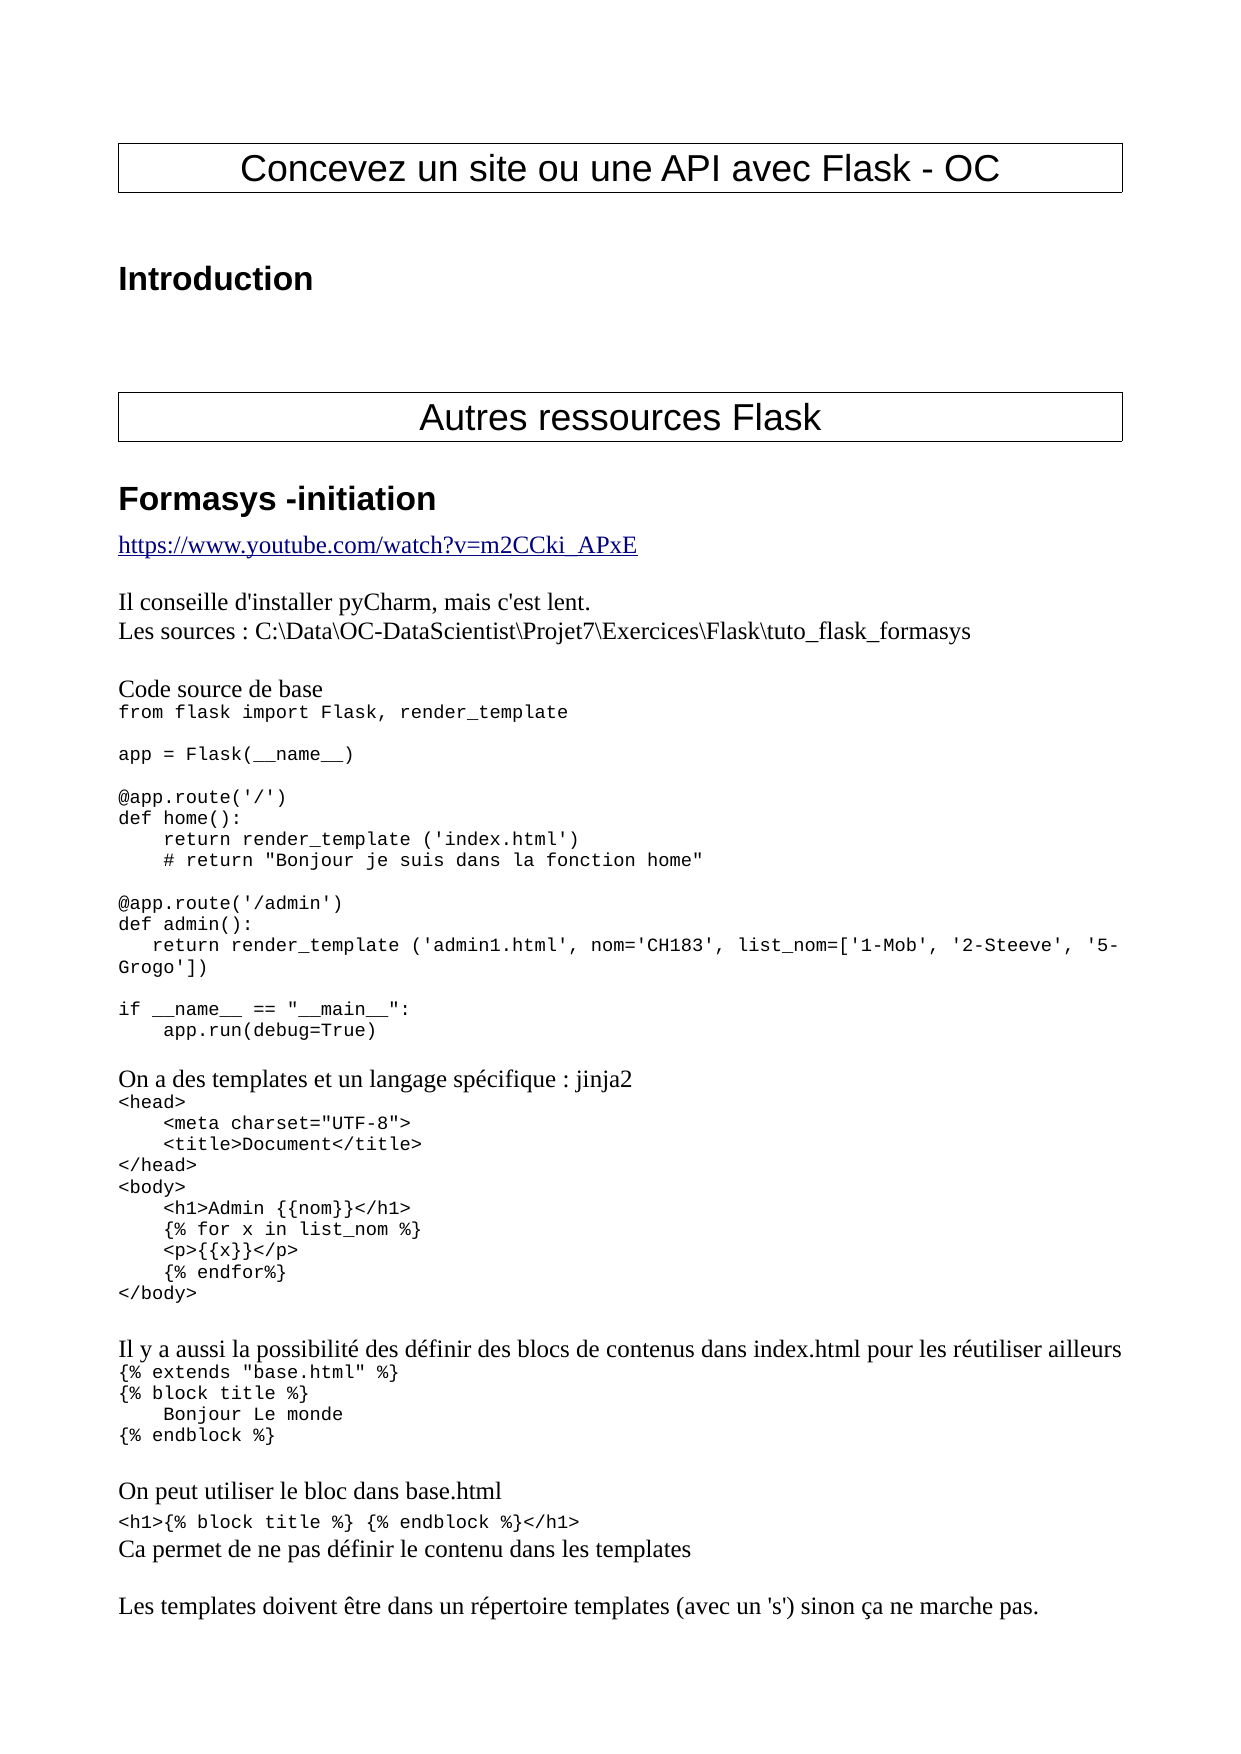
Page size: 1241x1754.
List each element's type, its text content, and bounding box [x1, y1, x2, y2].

text Il y a aussi la possibilité des définir des blocs de contenus dans index.html pour les réutiliser ailleurs [118, 1334, 1122, 1362]
text def admin(): [118, 915, 1122, 936]
subtitle Autres ressources Flask [119, 393, 1122, 441]
text return render_template ('admin1.html', nom='CH183', list_nom=['1-Mob', '2-Steeve', '5-Grogo']) [118, 936, 1122, 979]
text Il conseille d'installer pyCharm, mais c'est lent. [118, 587, 1122, 616]
text {% block title %} [118, 1384, 1122, 1405]
text def home(): [118, 809, 1122, 830]
text {% for x in list_nom %} [118, 1220, 1122, 1241]
text Les templates doivent être dans un répertoire templates (avec un 's') sinon ça ne marche pas. [118, 1591, 1122, 1620]
text app = Flask(__name__) [118, 745, 1122, 766]
text https://www.youtube.com/watch?v=m2CCki_APxE [118, 530, 1122, 559]
text {% endfor%} [118, 1262, 1122, 1284]
text <title>Document</title> [118, 1135, 1122, 1156]
text <h1>{% block title %} {% endblock %}</h1> [118, 1505, 1122, 1534]
text {% extends "base.html" %} [118, 1362, 1122, 1384]
text <p>{{x}}</p> [118, 1241, 1122, 1262]
text <meta charset="UTF-8"> [118, 1114, 1122, 1135]
text Code source de base [118, 674, 1122, 702]
text On peut utiliser le bloc dans base.html [118, 1476, 1122, 1505]
text <head> [118, 1092, 1122, 1114]
text </body> [118, 1284, 1122, 1305]
text On a des templates et un langage spécifique : jinja2 [118, 1064, 1122, 1092]
text </head> [118, 1156, 1122, 1177]
text return render_template ('index.html') [118, 830, 1122, 851]
subtitle Concevez un site ou une API avec Flask - OC [119, 144, 1122, 192]
text # return "Bonjour je suis dans la fonction home" [118, 851, 1122, 872]
text Bonjour Le monde [118, 1405, 1122, 1426]
text if __name__ == "__main__": [118, 1000, 1122, 1021]
text {% endblock %} [118, 1426, 1122, 1447]
subtitle Formasys -initiation [118, 479, 1122, 517]
text <h1>Admin {{nom}}</h1> [118, 1199, 1122, 1220]
text Les sources : C:\Data\OC-DataScientist\Projet7\Exercices\Flask\tuto_flask_formasys [118, 616, 1122, 645]
text <body> [118, 1177, 1122, 1199]
text @app.route('/') [118, 787, 1122, 809]
text app.run(debug=True) [118, 1021, 1122, 1042]
text from flask import Flask, render_template [118, 702, 1122, 724]
text Ca permet de ne pas définir le contenu dans les templates [118, 1534, 1122, 1563]
text @app.route('/admin') [118, 894, 1122, 915]
subtitle Introduction [118, 258, 1122, 297]
